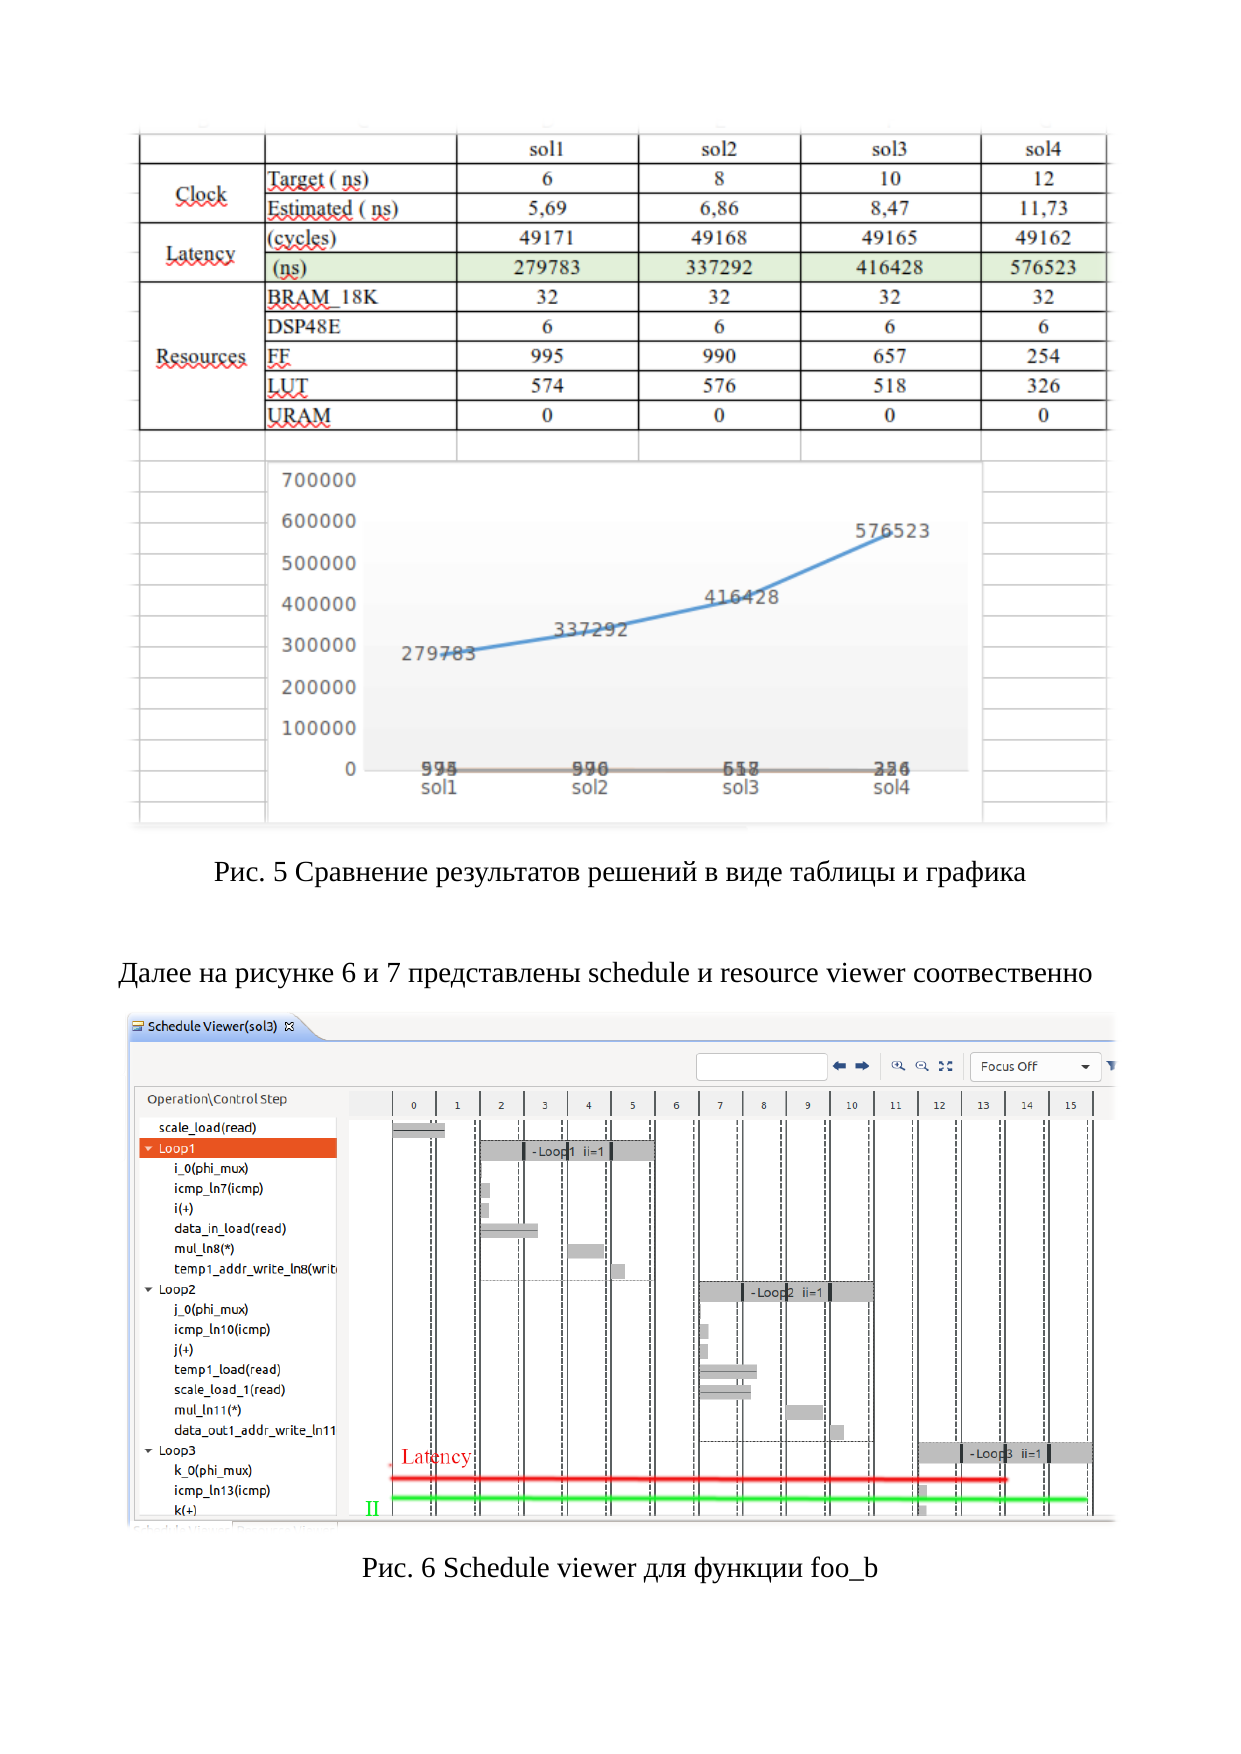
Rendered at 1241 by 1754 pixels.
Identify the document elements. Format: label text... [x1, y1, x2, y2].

text Далее на рисунке 6 и 7 представлены schedule и resource viewer соотвественно [118, 955, 1122, 988]
picture [118, 1005, 1123, 1534]
text Рис. 5 Сравнение результатов решений в виде таблицы и графика [118, 838, 1122, 888]
picture [118, 118, 1123, 838]
text Рис. 6 Schedule viewer для функции foo_b [118, 1534, 1122, 1584]
